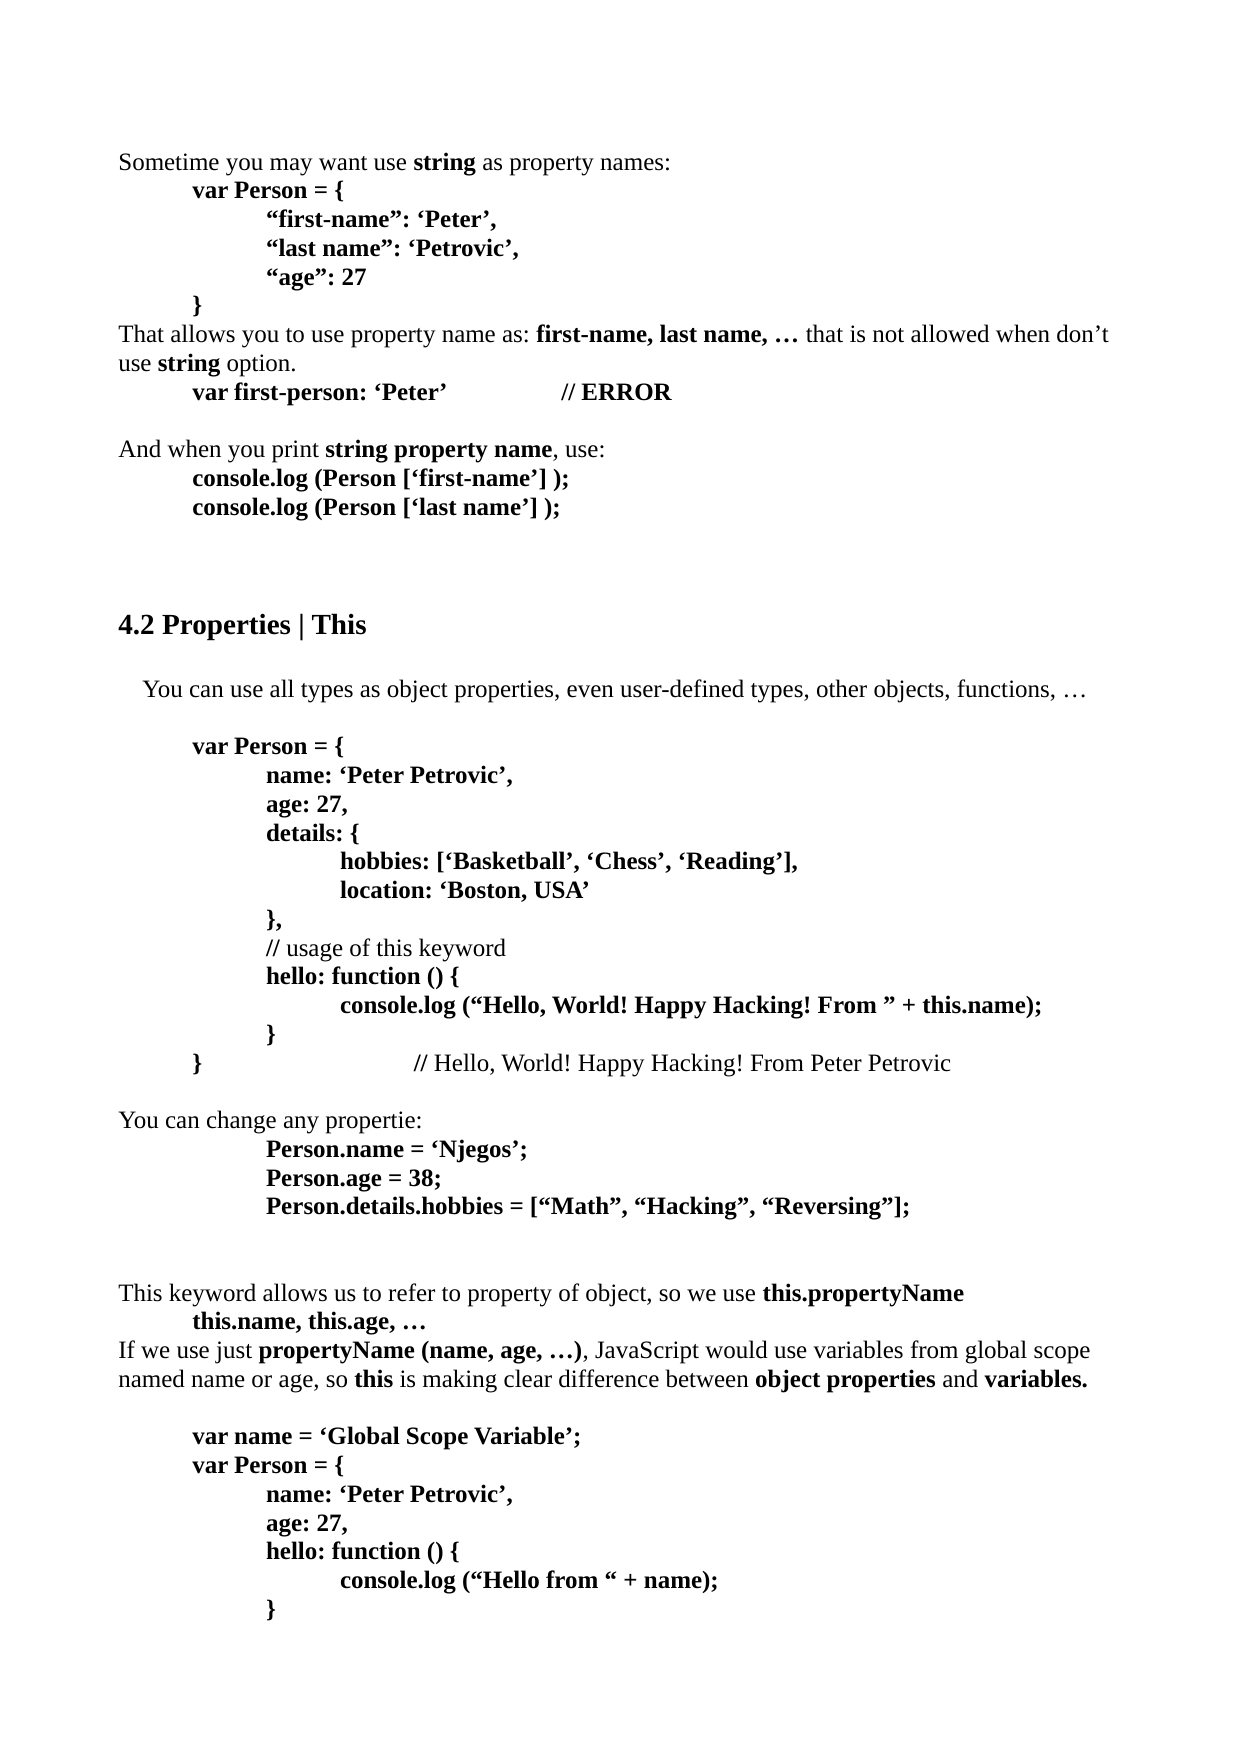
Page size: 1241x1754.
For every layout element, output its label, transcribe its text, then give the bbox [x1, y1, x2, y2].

text name: ‘Peter Petrovic’, [118, 760, 1122, 789]
text this.name, this.age, … [118, 1306, 1122, 1335]
text You can change any propertie: [118, 1105, 1122, 1134]
text “last name”: ‘Petrovic’, [118, 233, 1122, 262]
text var name = ‘Global Scope Variable’; [118, 1421, 1122, 1450]
text Sometime you may want use string as property names: [118, 147, 1122, 176]
text } [118, 1019, 1122, 1048]
text details: { [118, 818, 1122, 846]
text You can use all types as object properties, even user-defined types, other objects, functions, … [118, 674, 1122, 703]
text name: ‘Peter Petrovic’, [118, 1479, 1122, 1508]
text var Person = { [118, 1450, 1122, 1479]
text location: ‘Boston, USA’ [118, 875, 1122, 904]
text Person.name = ‘Njegos’; [118, 1134, 1122, 1163]
text } [118, 1594, 1122, 1623]
text age: 27, [118, 789, 1122, 818]
text console.log (Person [‘first-name’] ); [118, 463, 1122, 492]
text hello: function () { [118, 1536, 1122, 1565]
text var Person = { [118, 731, 1122, 760]
text var first-person: ‘Peter’ // ERROR [118, 377, 1122, 406]
text console.log (“Hello, World! Happy Hacking! From ” + this.name); [118, 990, 1122, 1019]
text And when you print string property name, use: [118, 434, 1122, 463]
text } [118, 291, 1122, 319]
text console.log (Person [‘last name’] ); [118, 492, 1122, 521]
text This keyword allows us to refer to property of object, so we use this.propertyName [118, 1278, 1122, 1306]
text var Person = { [118, 176, 1122, 204]
text } // Hello, World! Happy Hacking! From Peter Petrovic [118, 1048, 1122, 1076]
text age: 27, [118, 1508, 1122, 1536]
text // usage of this keyword [118, 933, 1122, 961]
text hobbies: [‘Basketball’, ‘Chess’, ‘Reading’], [118, 846, 1122, 875]
text 4.2 Properties | This [118, 607, 1122, 640]
text That allows you to use property name as: first-name, last name, … that is not allowed when don’t use string option. [118, 319, 1122, 377]
text hello: function () { [118, 961, 1122, 990]
text console.log (“Hello from “ + name); [118, 1565, 1122, 1594]
text If we use just propertyName (name, age, …), JavaScript would use variables from global scope named name or age, so this is making clear difference between object properties and variables. [118, 1335, 1122, 1393]
text “first-name”: ‘Peter’, [118, 204, 1122, 233]
text }, [118, 904, 1122, 933]
text Person.details.hobbies = [“Math”, “Hacking”, “Reversing”]; [118, 1191, 1122, 1220]
text Person.age = 38; [118, 1163, 1122, 1191]
text “age”: 27 [118, 262, 1122, 291]
